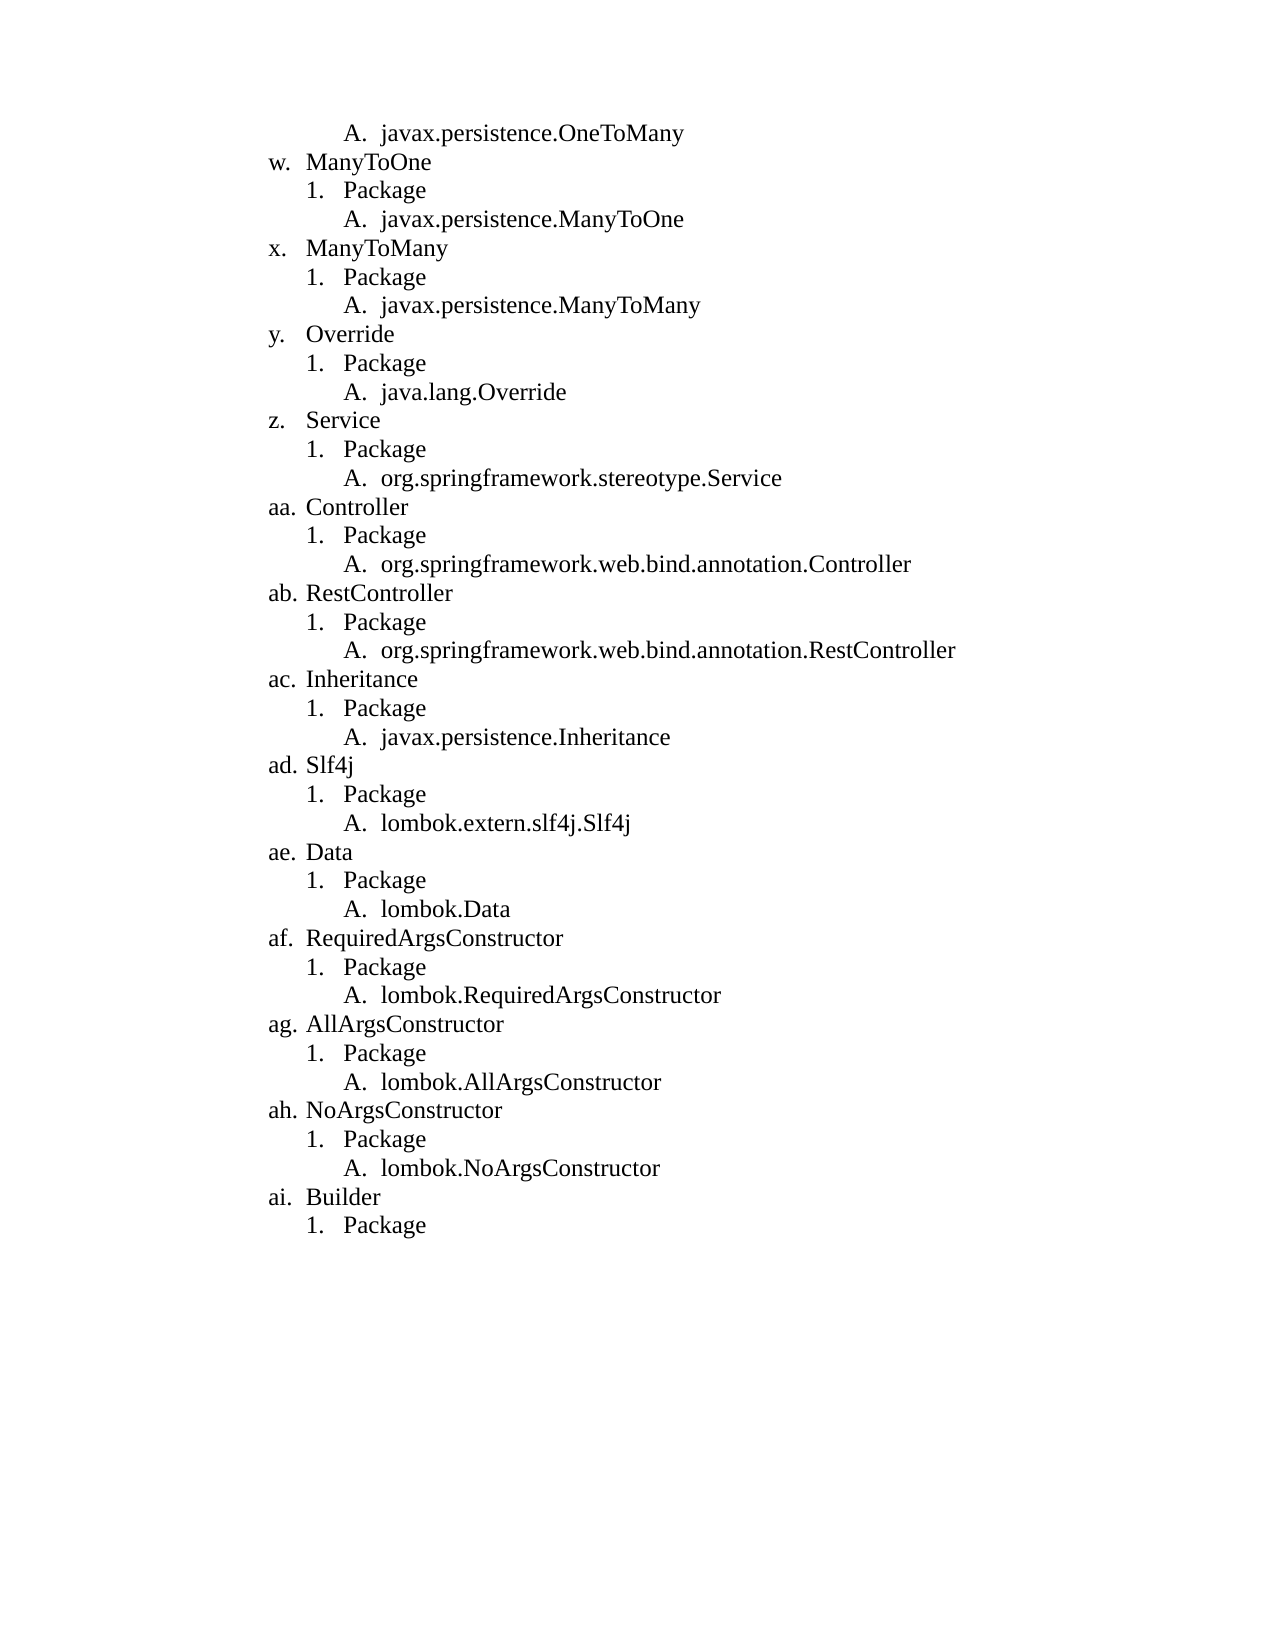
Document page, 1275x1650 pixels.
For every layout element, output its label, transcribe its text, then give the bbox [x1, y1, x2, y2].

list ManyToOne [268, 147, 1157, 176]
list lombok.Data [343, 894, 1157, 923]
list Data [268, 837, 1157, 866]
list Service [268, 406, 1157, 434]
list Builder [268, 1182, 1157, 1211]
list java.lang.Override [343, 377, 1157, 406]
list Package [306, 607, 1157, 636]
list Package [306, 434, 1157, 463]
list org.springframework.web.bind.annotation.Controller [343, 549, 1157, 578]
list lombok.NoArgsConstructor [343, 1153, 1157, 1182]
list lombok.RequiredArgsConstructor [343, 981, 1157, 1009]
list RestController [268, 578, 1157, 607]
list Package [306, 693, 1157, 722]
list Package [306, 521, 1157, 549]
list lombok.extern.slf4j.Slf4j [343, 808, 1157, 837]
list Package [306, 779, 1157, 808]
list Package [306, 1211, 1157, 1239]
list Package [306, 348, 1157, 377]
list Package [306, 952, 1157, 981]
list Package [306, 866, 1157, 894]
list org.springframework.web.bind.annotation.RestController [343, 636, 1157, 664]
list Package [306, 176, 1157, 204]
list Package [306, 1124, 1157, 1153]
list ManyToMany [268, 233, 1157, 262]
list Override [268, 319, 1157, 348]
list RequiredArgsConstructor [268, 923, 1157, 952]
list Package [306, 262, 1157, 291]
list lombok.AllArgsConstructor [343, 1067, 1157, 1096]
list AllArgsConstructor [268, 1009, 1157, 1038]
list Slf4j [268, 751, 1157, 779]
list javax.persistence.OneToMany [343, 118, 1157, 147]
list Package [306, 1038, 1157, 1067]
list javax.persistence.ManyToOne [343, 204, 1157, 233]
list org.springframework.stereotype.Service [343, 463, 1157, 492]
list javax.persistence.ManyToMany [343, 291, 1157, 319]
list Controller [268, 492, 1157, 521]
list NoArgsConstructor [268, 1096, 1157, 1124]
list javax.persistence.Inheritance [343, 722, 1157, 751]
list Inheritance [268, 664, 1157, 693]
